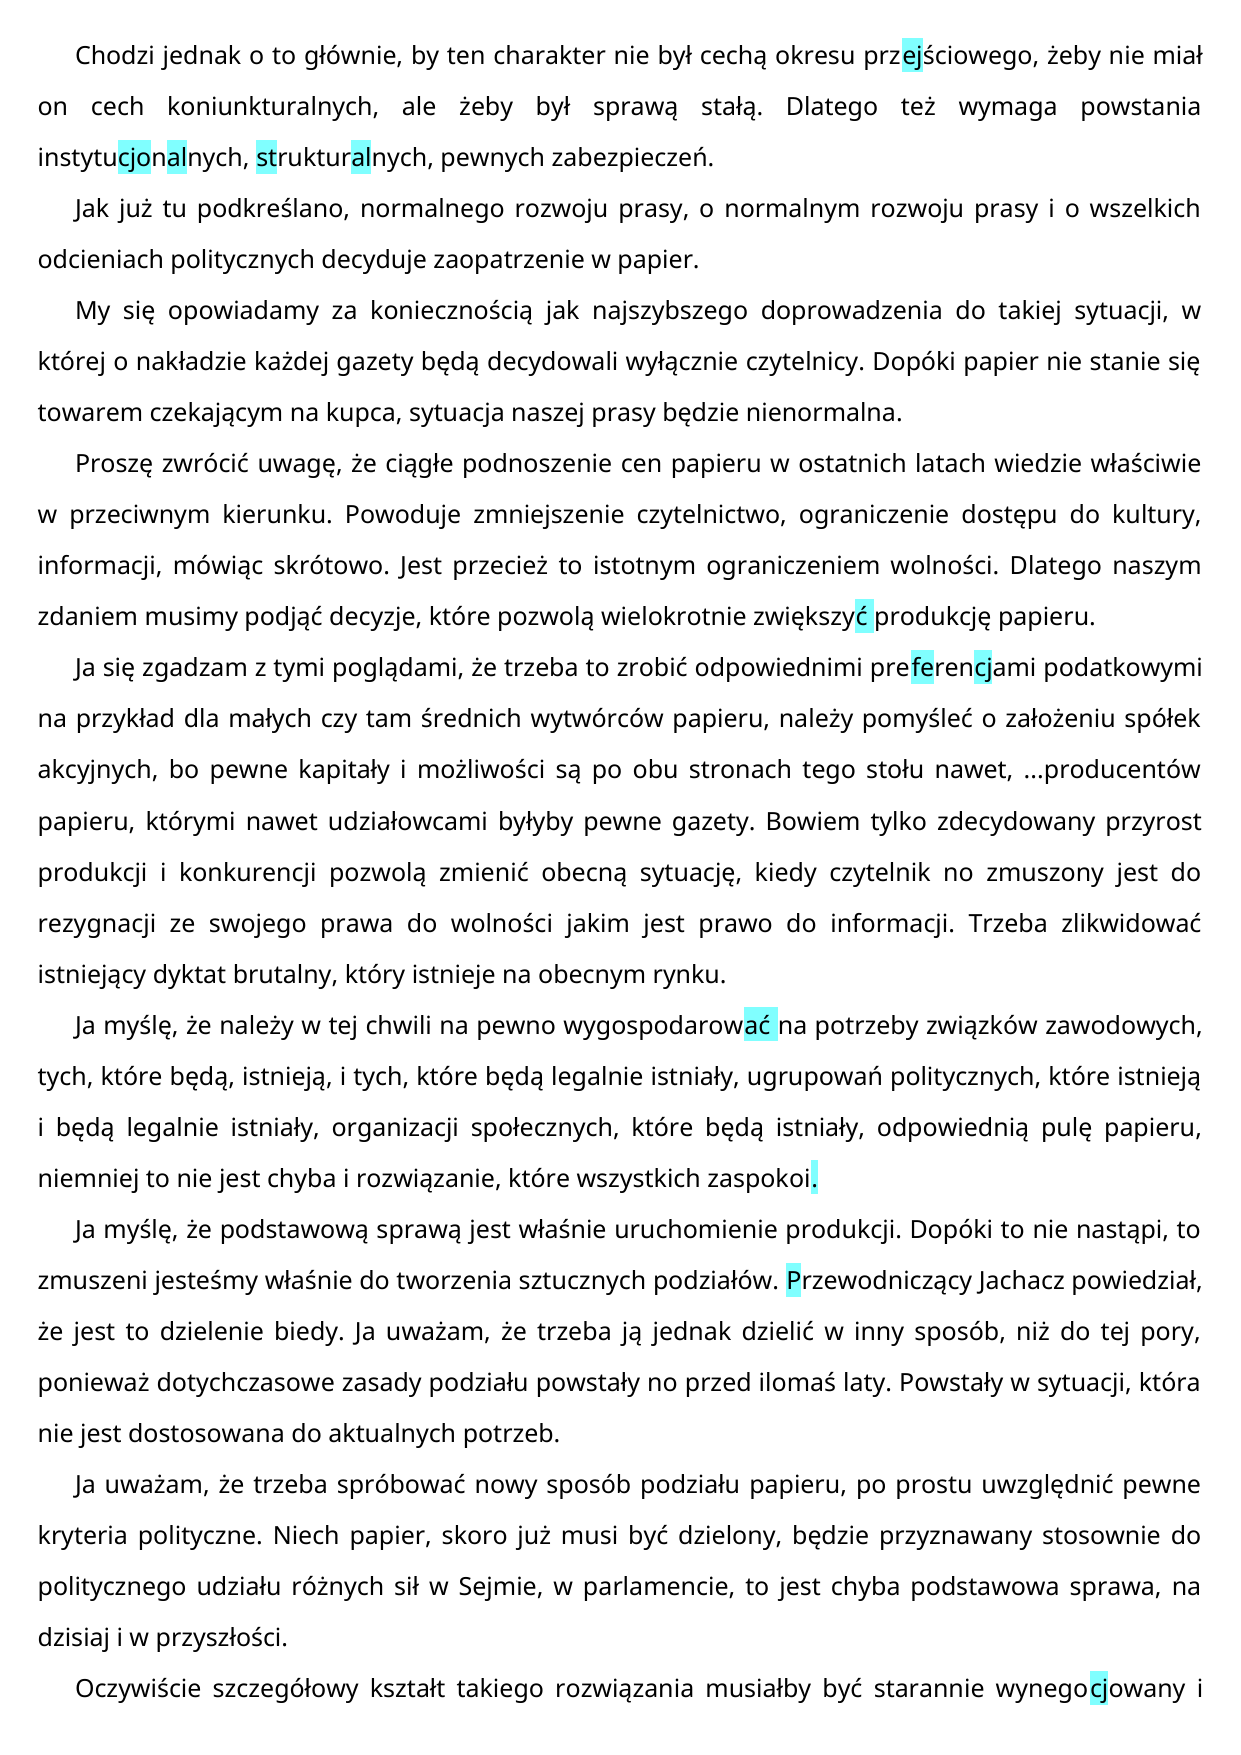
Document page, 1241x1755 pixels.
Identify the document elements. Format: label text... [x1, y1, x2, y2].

text Oczywiście szczegółowy kształt takiego rozwiązania musiałby być starannie wynegocjowany i [37, 1671, 1203, 1705]
text Ja uważam, że trzeba spróbować nowy sposób podziału papieru, po prostu uwzględnić pewne kryteria polityczne. Niech papier, skoro już musi być dzielony, będzie przyznawany stosownie do politycznego udziału różnych sił w Sejmie, w parlamencie, to jest chyba podstawowa sprawa, na dzisiaj i w przyszłości. [37, 1467, 1203, 1654]
text Chodzi jednak o to głównie, by ten charakter nie był cechą okresu przejściowego, żeby nie miał on cech koniunkturalnych, ale żeby był sprawą stałą. Dlatego też wymaga powstania instytucjonalnych, strukturalnych, pewnych zabezpieczeń. [37, 37, 1203, 174]
text Jak już tu podkreślano, normalnego rozwoju prasy, o normalnym rozwoju prasy i o wszelkich odcieniach politycznych decyduje zaopatrzenie w papier. [37, 191, 1203, 276]
text Proszę zwrócić uwagę, że ciągłe podnoszenie cen papieru w ostatnich latach wiedzie właściwie w przeciwnym kierunku. Powoduje zmniejszenie czytelnictwo, ograniczenie dostępu do kultury, informacji, mówiąc skrótowo. Jest przecież to istotnym ograniczeniem wolności. Dlatego naszym zdaniem musimy podjąć decyzje, które pozwolą wielokrotnie zwiększyć produkcję papieru. [37, 446, 1203, 633]
text My się opowiadamy za koniecznością jak najszybszego doprowadzenia do takiej sytuacji, w której o nakładzie każdej gazety będą decydowali wyłącznie czytelnicy. Dopóki papier nie stanie się towarem czekającym na kupca, sytuacja naszej prasy będzie nienormalna. [37, 293, 1203, 429]
text Ja myślę, że podstawową sprawą jest właśnie uruchomienie produkcji. Dopóki to nie nastąpi, to zmuszeni jesteśmy właśnie do tworzenia sztucznych podziałów. Przewodniczący Jachacz powiedział, że jest to dzielenie biedy. Ja uważam, że trzeba ją jednak dzielić w inny sposób, niż do tej pory, ponieważ dotychczasowe zasady podziału powstały no przed ilomaś laty. Powstały w sytuacji, która nie jest dostosowana do aktualnych potrzeb. [37, 1211, 1203, 1450]
text Ja się zgadzam z tymi poglądami, że trzeba to zrobić odpowiednimi preferencjami podatkowymi na przykład dla małych czy tam średnich wytwórców papieru, należy pomyśleć o założeniu spółek akcyjnych, bo pewne kapitały i możliwości są po obu stronach tego stołu nawet, ...producentów papieru, którymi nawet udziałowcami byłyby pewne gazety. Bowiem tylko zdecydowany przyrost produkcji i konkurencji pozwolą zmienić obecną sytuację, kiedy czytelnik no zmuszony jest do rezygnacji ze swojego prawa do wolności jakim jest prawo do informacji. Trzeba zlikwidować istniejący dyktat brutalny, który istnieje na obecnym rynku. [37, 650, 1203, 990]
text Ja myślę, że należy w tej chwili na pewno wygospodarować na potrzeby związków zawodowych, tych, które będą, istnieją, i tych, które będą legalnie istniały, ugrupowań politycznych, które istnieją i będą legalnie istniały, organizacji społecznych, które będą istniały, odpowiednią pulę papieru, niemniej to nie jest chyba i rozwiązanie, które wszystkich zaspokoi. [37, 1007, 1203, 1194]
